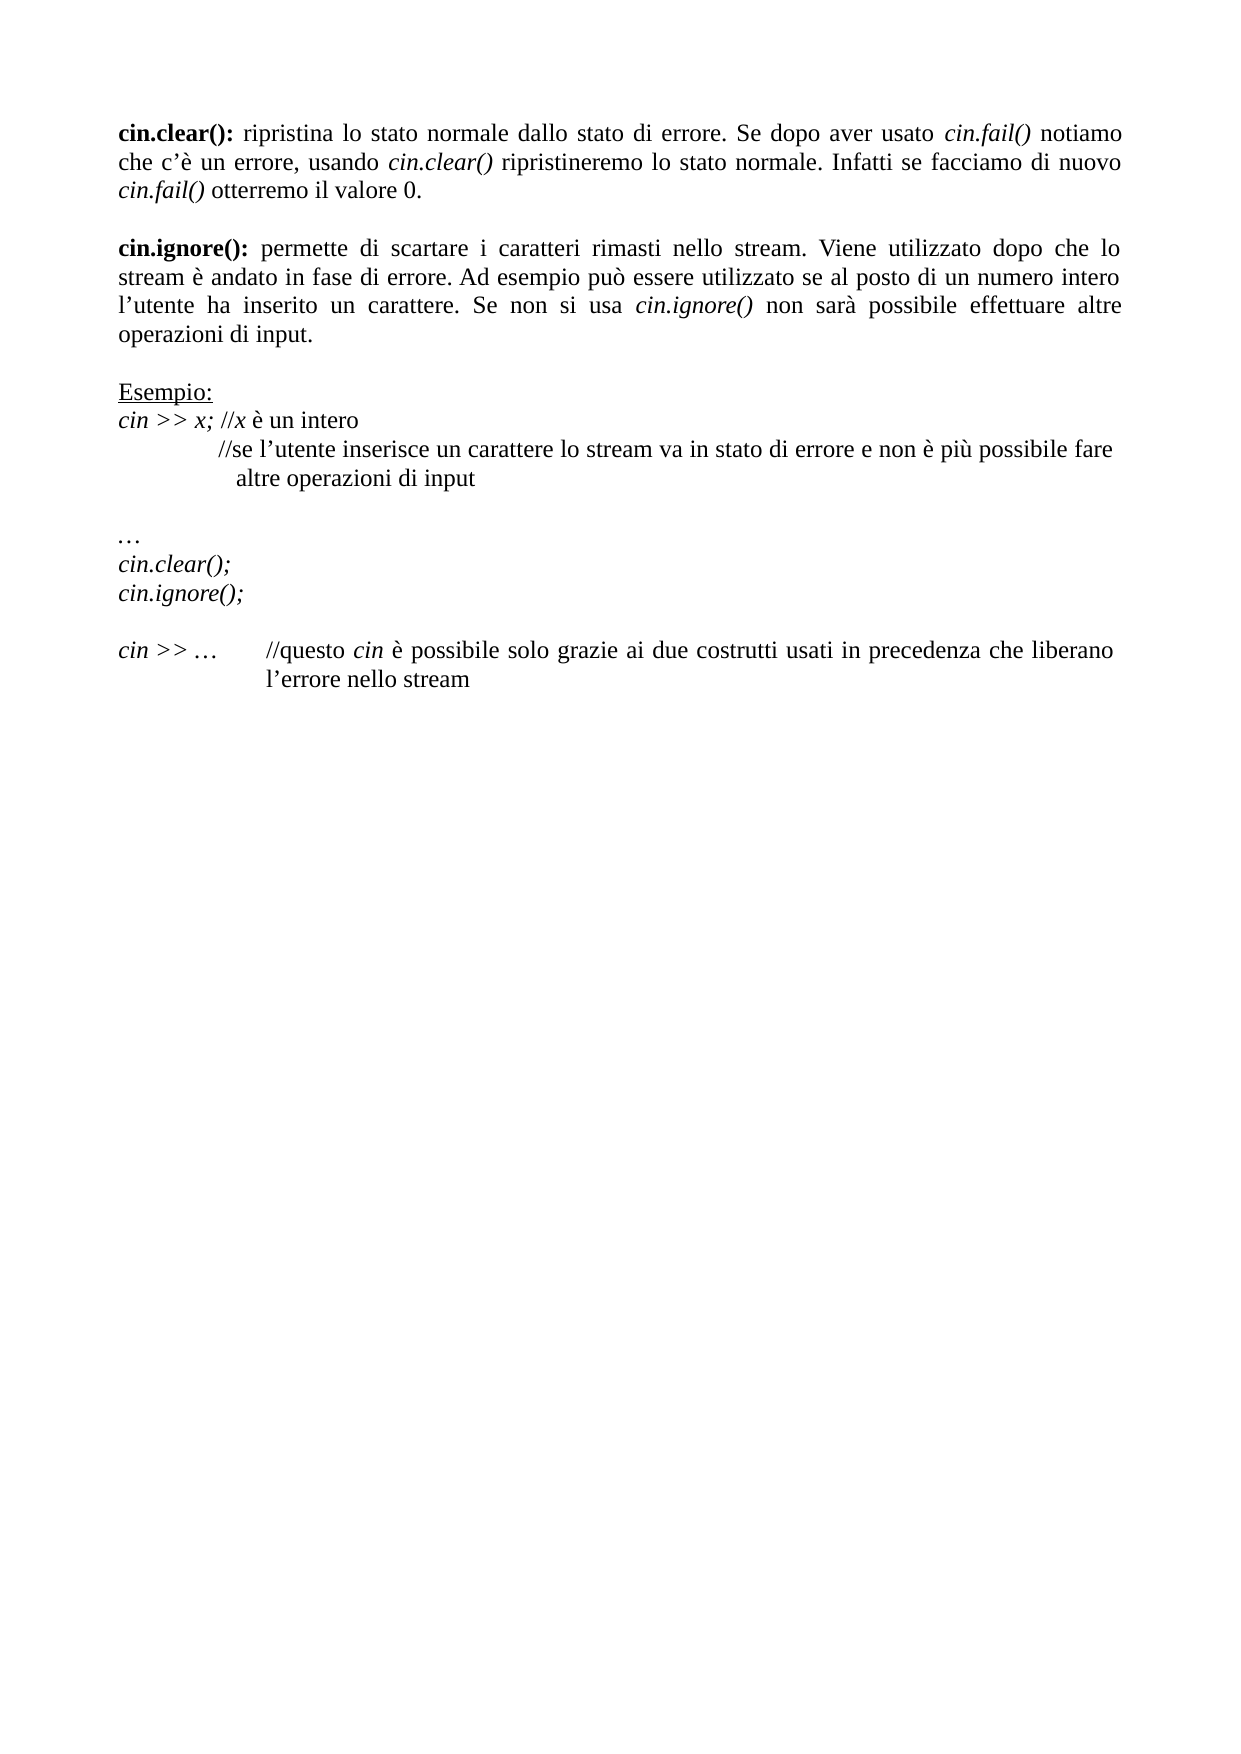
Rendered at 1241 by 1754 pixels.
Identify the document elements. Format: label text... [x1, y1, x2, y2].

text cin >> … //questo cin è possibile solo grazie ai due costrutti usati in precedenza che liberano l’errore nello stream [118, 636, 1122, 693]
text cin.ignore(); [118, 578, 1122, 607]
text cin >> x; //x è un intero [118, 406, 1122, 434]
text //se l’utente inserisce un carattere lo stream va in stato di errore e non è più possibile fare altre operazioni di input [118, 434, 1122, 492]
text cin.clear(): ripristina lo stato normale dallo stato di errore. Se dopo aver usato cin.fail() notiamo che c’è un errore, usando cin.clear() ripristineremo lo stato normale. Infatti se facciamo di nuovo cin.fail() otterremo il valore 0. [118, 118, 1122, 204]
text cin.ignore(): permette di scartare i caratteri rimasti nello stream. Viene utilizzato dopo che lo stream è andato in fase di errore. Ad esempio può essere utilizzato se al posto di un numero intero l’utente ha inserito un carattere. Se non si usa cin.ignore() non sarà possibile effettuare altre operazioni di input. [118, 233, 1122, 348]
text cin.clear(); [118, 549, 1122, 578]
text Esempio: [118, 377, 1122, 406]
text … [118, 521, 1122, 549]
